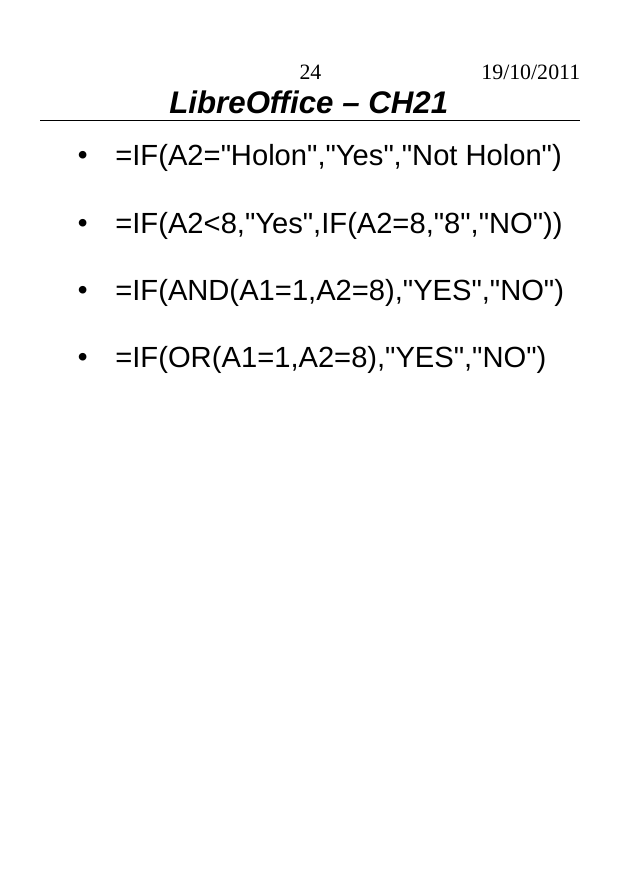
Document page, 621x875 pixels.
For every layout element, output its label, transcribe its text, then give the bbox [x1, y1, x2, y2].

subtitle LibreOffice – CH21 [40, 84, 580, 120]
list =IF(AND(A1=1,A2=8),"YES","NO") [78, 273, 580, 340]
list =IF(A2="Holon","Yes","Not Holon") [78, 138, 580, 206]
list =IF(OR(A1=1,A2=8),"YES","NO") [78, 340, 580, 374]
list =IF(A2<8,"Yes",IF(A2=8,"8","NO")) [78, 206, 580, 273]
